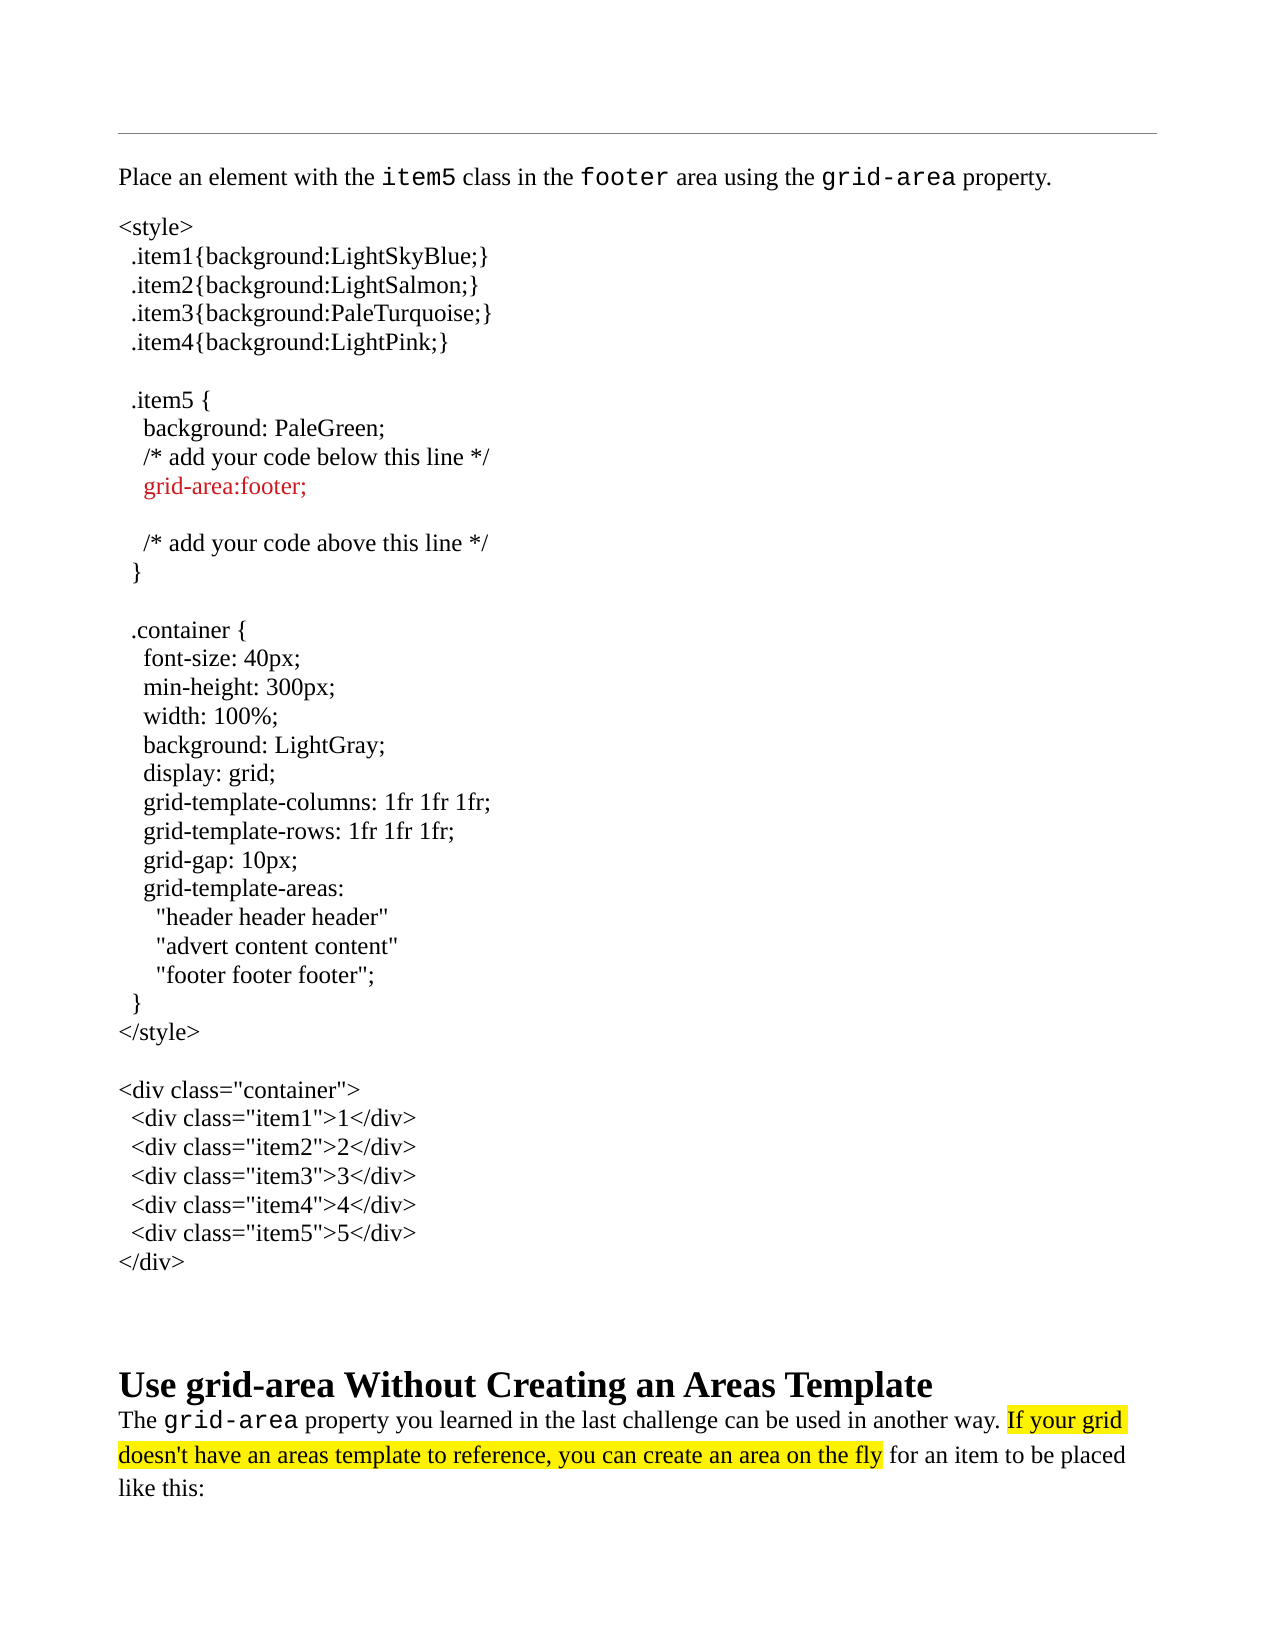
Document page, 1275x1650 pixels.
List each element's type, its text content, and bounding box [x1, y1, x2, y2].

text } [118, 988, 1157, 1017]
text </div> [118, 1247, 1157, 1276]
text .item3{background:PaleTurquoise;} [118, 298, 1157, 327]
text <div class="item3">3</div> [118, 1161, 1157, 1190]
text "footer footer footer"; [118, 960, 1157, 988]
text <div class="item4">4</div> [118, 1190, 1157, 1218]
text } [118, 557, 1157, 586]
text .container { [118, 615, 1157, 643]
text .item5 { [118, 385, 1157, 413]
text grid-gap: 10px; [118, 845, 1157, 873]
text <div class="item1">1</div> [118, 1103, 1157, 1132]
text <div class="item5">5</div> [118, 1218, 1157, 1247]
text <style> [118, 212, 1157, 241]
text .item4{background:LightPink;} [118, 327, 1157, 356]
text grid-template-columns: 1fr 1fr 1fr; [118, 787, 1157, 816]
text grid-template-areas: [118, 873, 1157, 902]
text Place an element with the item5 class in the footer area using the grid-area property. [118, 162, 1157, 193]
text .item1{background:LightSkyBlue;} [118, 241, 1157, 270]
text /* add your code below this line */ [118, 442, 1157, 471]
text .item2{background:LightSalmon;} [118, 270, 1157, 298]
text font-size: 40px; [118, 643, 1157, 672]
text "advert content content" [118, 931, 1157, 960]
text background: LightGray; [118, 730, 1157, 758]
text grid-template-rows: 1fr 1fr 1fr; [118, 816, 1157, 845]
subtitle Use grid-area Without Creating an Areas Template [118, 1362, 1157, 1405]
text display: grid; [118, 758, 1157, 787]
text <div class="container"> [118, 1075, 1157, 1103]
text </style> [118, 1017, 1157, 1046]
text The grid-area property you learned in the last challenge can be used in another way. If your grid doesn't have an areas template to reference, you can create an area on the fly for an item to be placed like this: [118, 1405, 1157, 1502]
text min-height: 300px; [118, 672, 1157, 701]
text <div class="item2">2</div> [118, 1132, 1157, 1161]
text background: PaleGreen; [118, 413, 1157, 442]
text width: 100%; [118, 701, 1157, 730]
text grid-area:footer; [118, 471, 1157, 500]
text /* add your code above this line */ [118, 528, 1157, 557]
text "header header header" [118, 902, 1157, 931]
